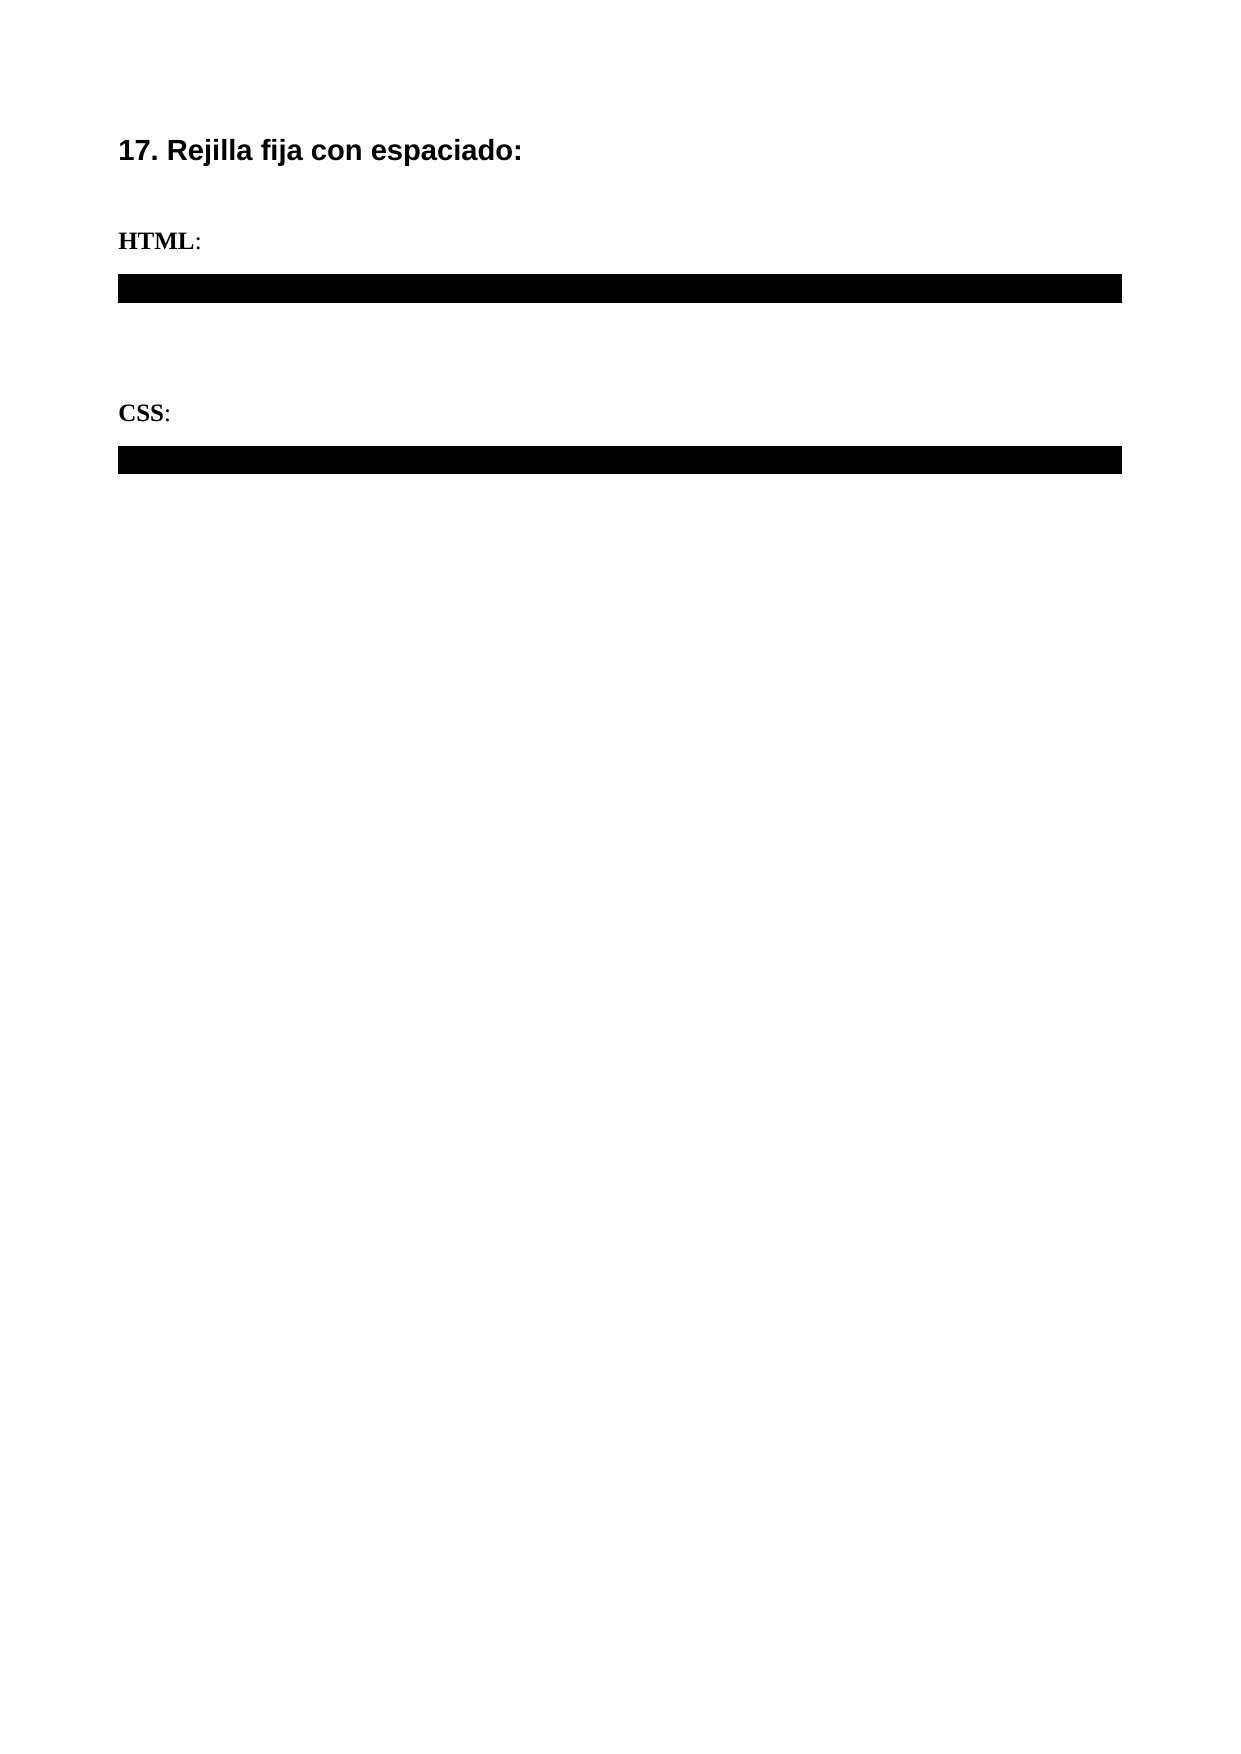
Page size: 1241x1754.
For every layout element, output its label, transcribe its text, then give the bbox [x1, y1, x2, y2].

text HTML: [118, 226, 1122, 255]
text CSS: [118, 398, 1122, 427]
subtitle 17. Rejilla fija con espaciado: [118, 133, 1122, 166]
table_header [118, 274, 1122, 303]
table_header [118, 446, 1122, 474]
